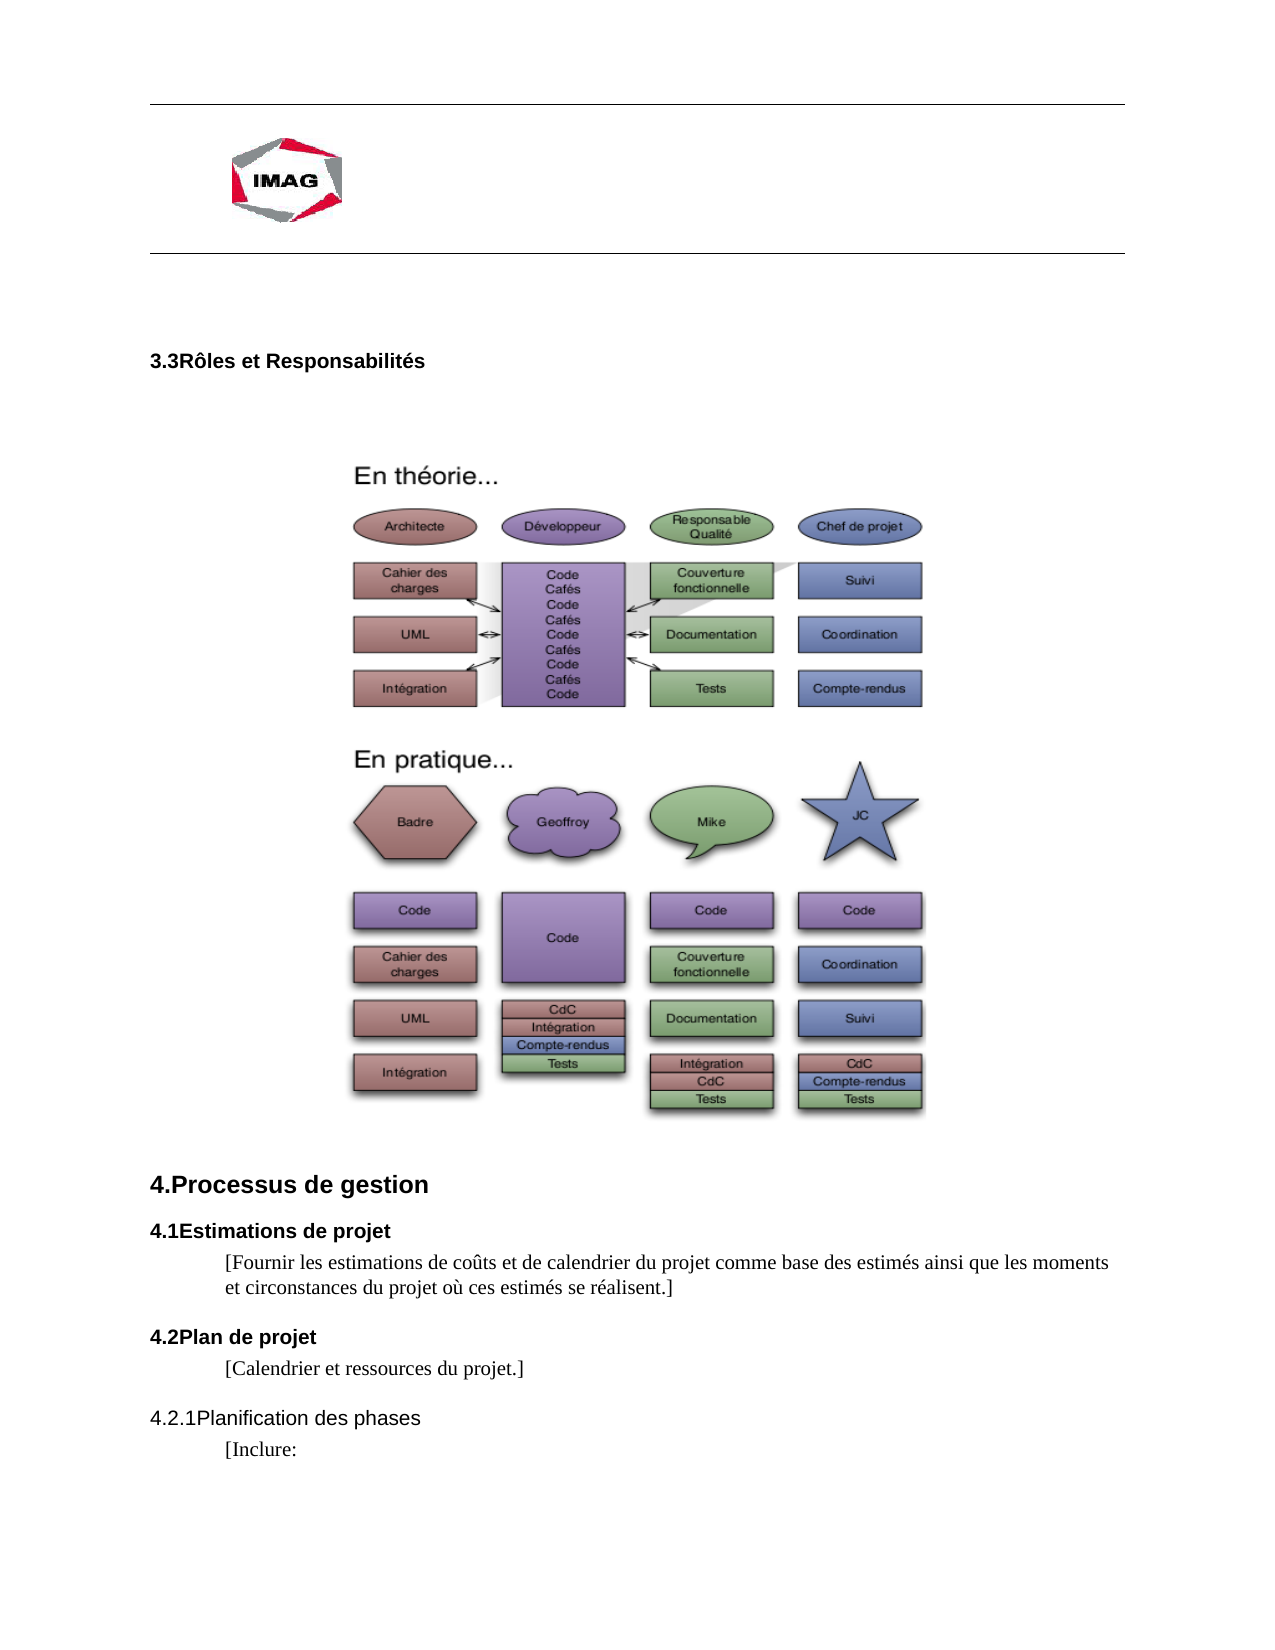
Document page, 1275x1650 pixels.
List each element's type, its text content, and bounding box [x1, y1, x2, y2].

picture [0, 461, 1275, 1123]
text [Inclure: [225, 1436, 1125, 1461]
subtitle Plan de projet [150, 1324, 1125, 1349]
subtitle Processus de gestion [150, 1170, 1125, 1199]
text [Calendrier et ressources du projet.] [225, 1355, 1125, 1380]
picture [208, 126, 368, 234]
subtitle Rôles et Responsabilités [150, 347, 1125, 372]
subtitle Planification des phases [150, 1405, 1125, 1430]
text [Fournir les estimations de coûts et de calendrier du projet comme base des estimés ainsi que les moments et circonstances du projet où ces estimés se réalisent.] [225, 1249, 1125, 1299]
subtitle Estimations de projet [150, 1217, 1125, 1242]
